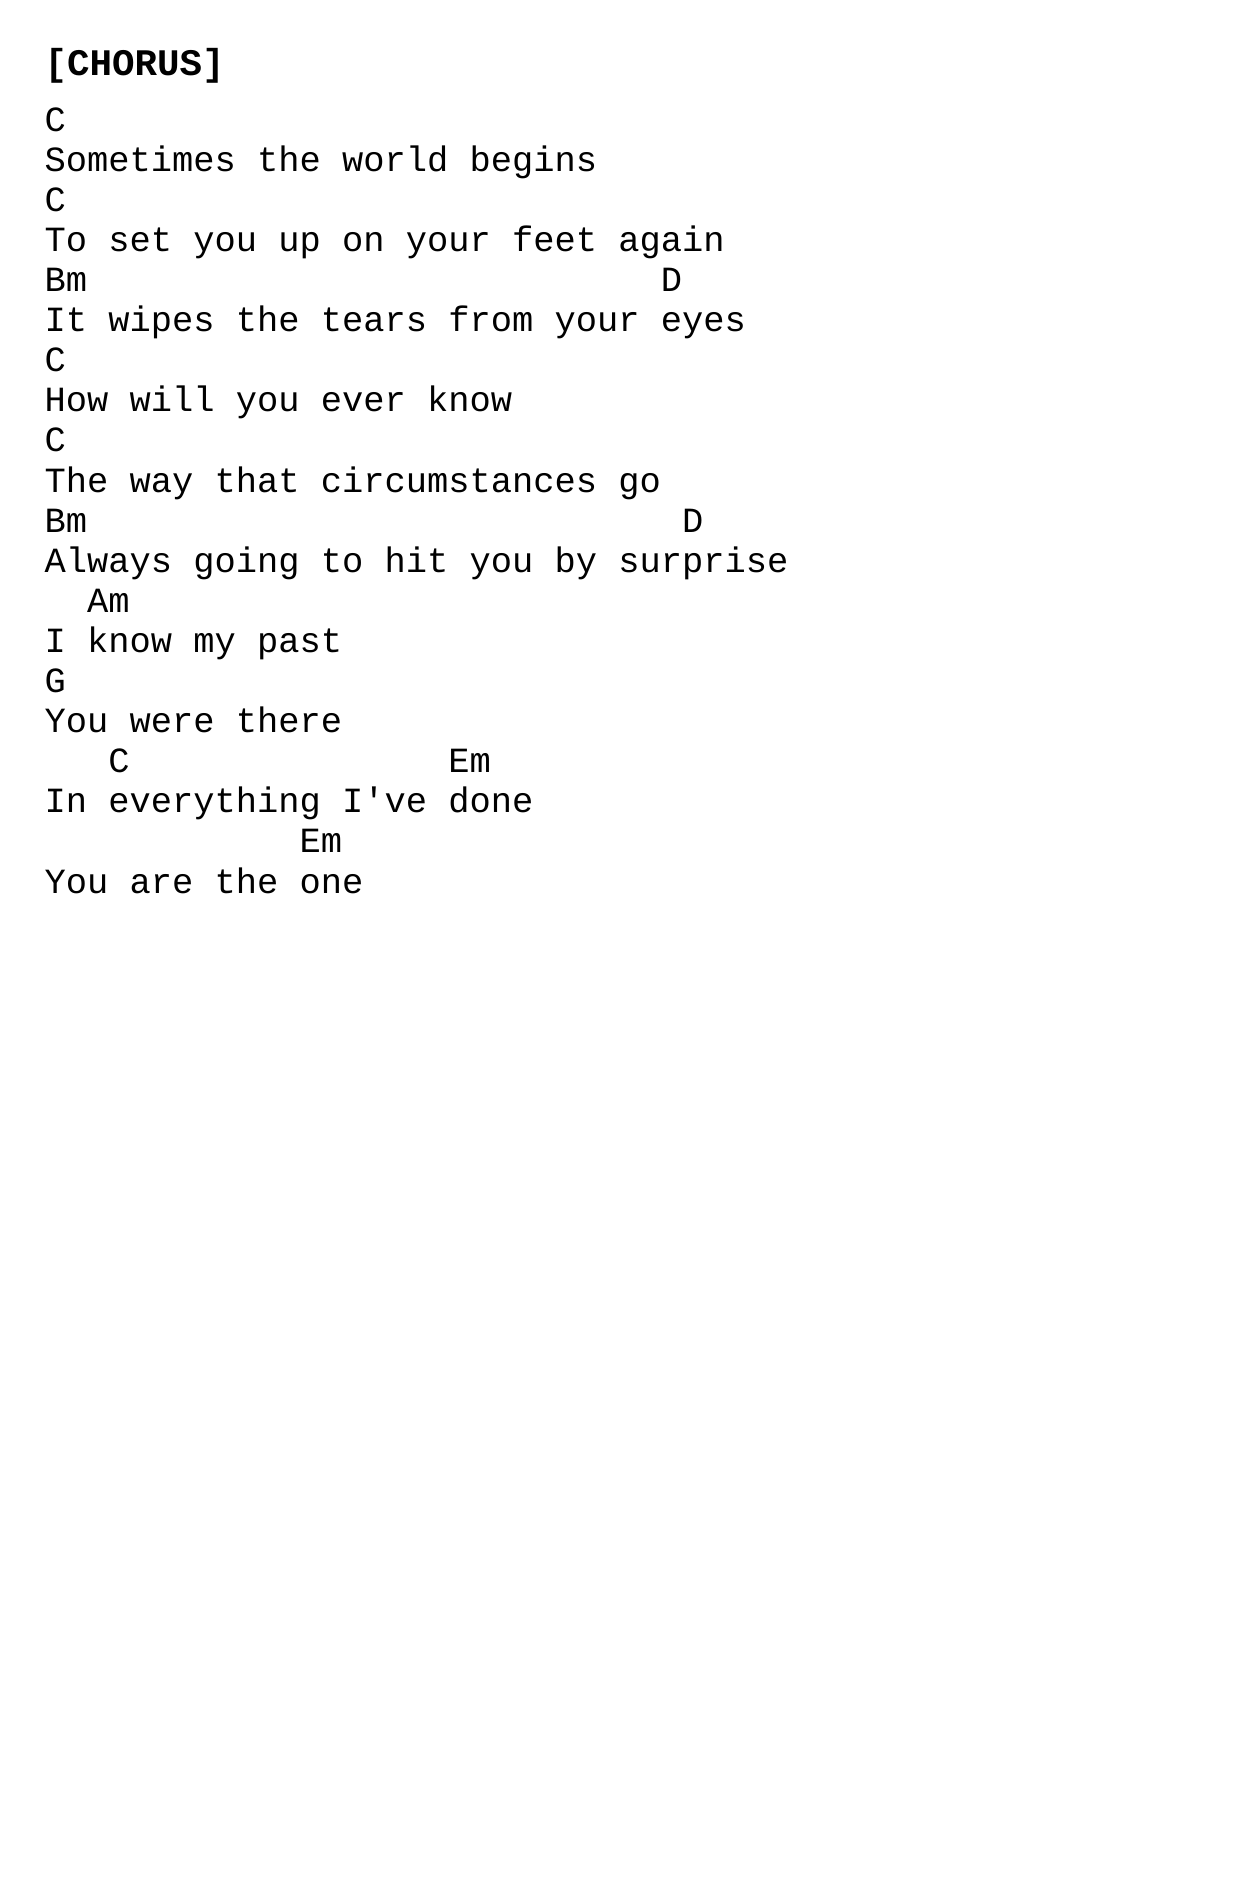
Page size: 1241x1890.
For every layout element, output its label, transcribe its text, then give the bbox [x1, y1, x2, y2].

subtitle [CHORUS] [44, 44, 1063, 87]
text Always going to hit you by surprise [44, 543, 1063, 583]
text Em [44, 823, 1063, 863]
text Bm D [44, 503, 1063, 543]
text C [44, 422, 1063, 462]
text G [44, 663, 1063, 703]
text You are the one [44, 863, 1063, 904]
text In everything I've done [44, 783, 1063, 823]
text C [44, 182, 1063, 222]
text C [44, 342, 1063, 382]
text Bm D [44, 262, 1063, 302]
text How will you ever know [44, 382, 1063, 422]
text C Em [44, 743, 1063, 783]
text It wipes the tears from your eyes [44, 302, 1063, 342]
text Sometimes the world begins [44, 142, 1063, 182]
text You were there [44, 703, 1063, 743]
text To set you up on your feet again [44, 222, 1063, 262]
text Am [44, 583, 1063, 623]
text The way that circumstances go [44, 462, 1063, 503]
text C [44, 102, 1063, 142]
text I know my past [44, 623, 1063, 663]
